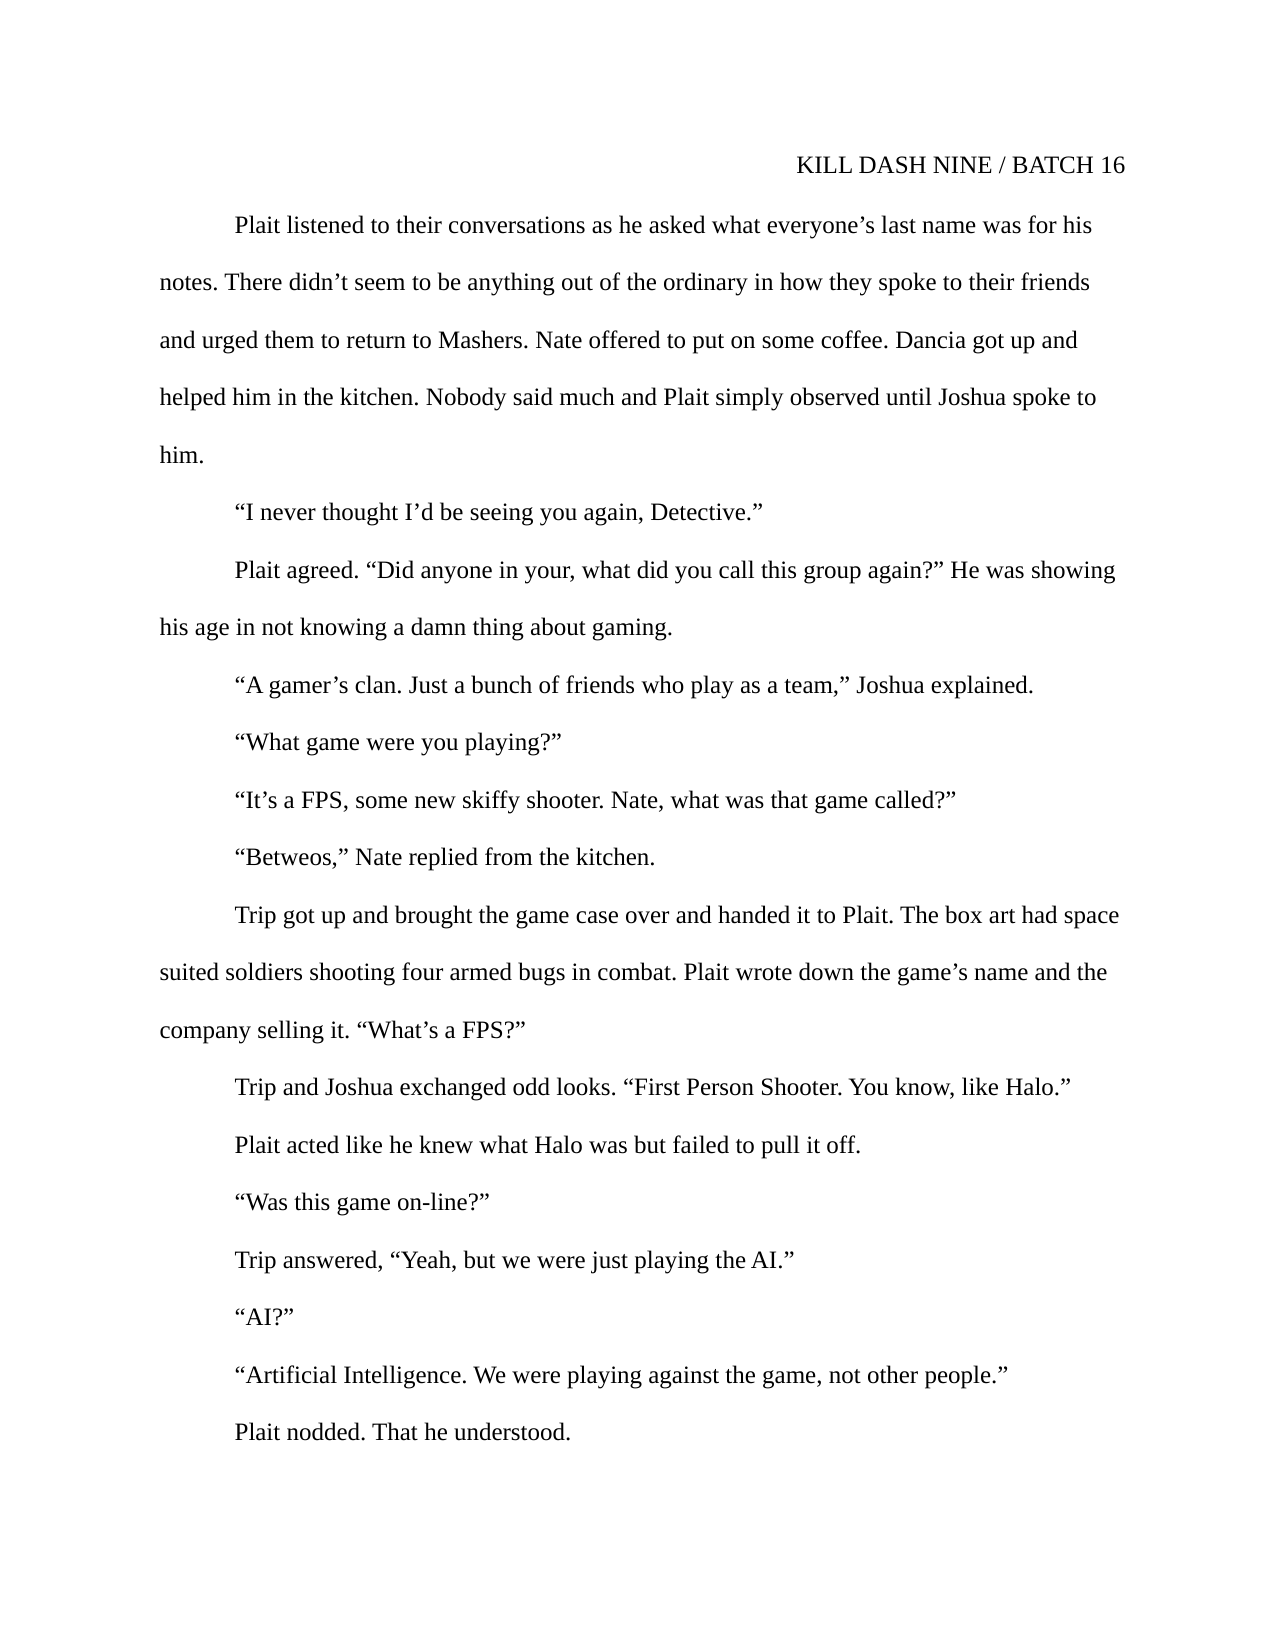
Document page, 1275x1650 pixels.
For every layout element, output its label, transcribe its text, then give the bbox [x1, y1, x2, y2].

text Plait nodded. That he understood. [159, 1417, 1125, 1446]
text Plait listened to their conversations as he asked what everyone’s last name was for his notes. There didn’t seem to be anything out of the ordinary in how they spoke to their friends and urged them to return to Mashers. Nate offered to put on some coffee. Dancia got up and helped him in the kitchen. Nobody said much and Plait simply observed until Joshua spoke to him. [159, 210, 1125, 469]
text Plait agreed. “Did anyone in your, what did you call this group again?” He was showing his age in not knowing a damn thing about gaming. [159, 555, 1125, 641]
text “I never thought I’d be seeing you again, Detective.” [159, 497, 1125, 526]
text “What game were you playing?” [159, 727, 1125, 756]
text Trip answered, “Yeah, but we were just playing the AI.” [159, 1245, 1125, 1274]
text “Artificial Intelligence. We were playing against the game, not other people.” [159, 1360, 1125, 1389]
text “AI?” [159, 1302, 1125, 1331]
text Plait acted like he knew what Halo was but failed to pull it off. [159, 1130, 1125, 1159]
text “Betweos,” Nate replied from the kitchen. [159, 842, 1125, 871]
text “It’s a FPS, some new skiffy shooter. Nate, what was that game called?” [159, 785, 1125, 814]
text Trip got up and brought the game case over and handed it to Plait. The box art had space suited soldiers shooting four armed bugs in combat. Plait wrote down the game’s name and the company selling it. “What’s a FPS?” [159, 900, 1125, 1044]
text “A gamer’s clan. Just a bunch of friends who play as a team,” Joshua explained. [159, 670, 1125, 699]
text “Was this game on-line?” [159, 1187, 1125, 1216]
text Trip and Joshua exchanged odd looks. “First Person Shooter. You know, like Halo.” [159, 1072, 1125, 1101]
